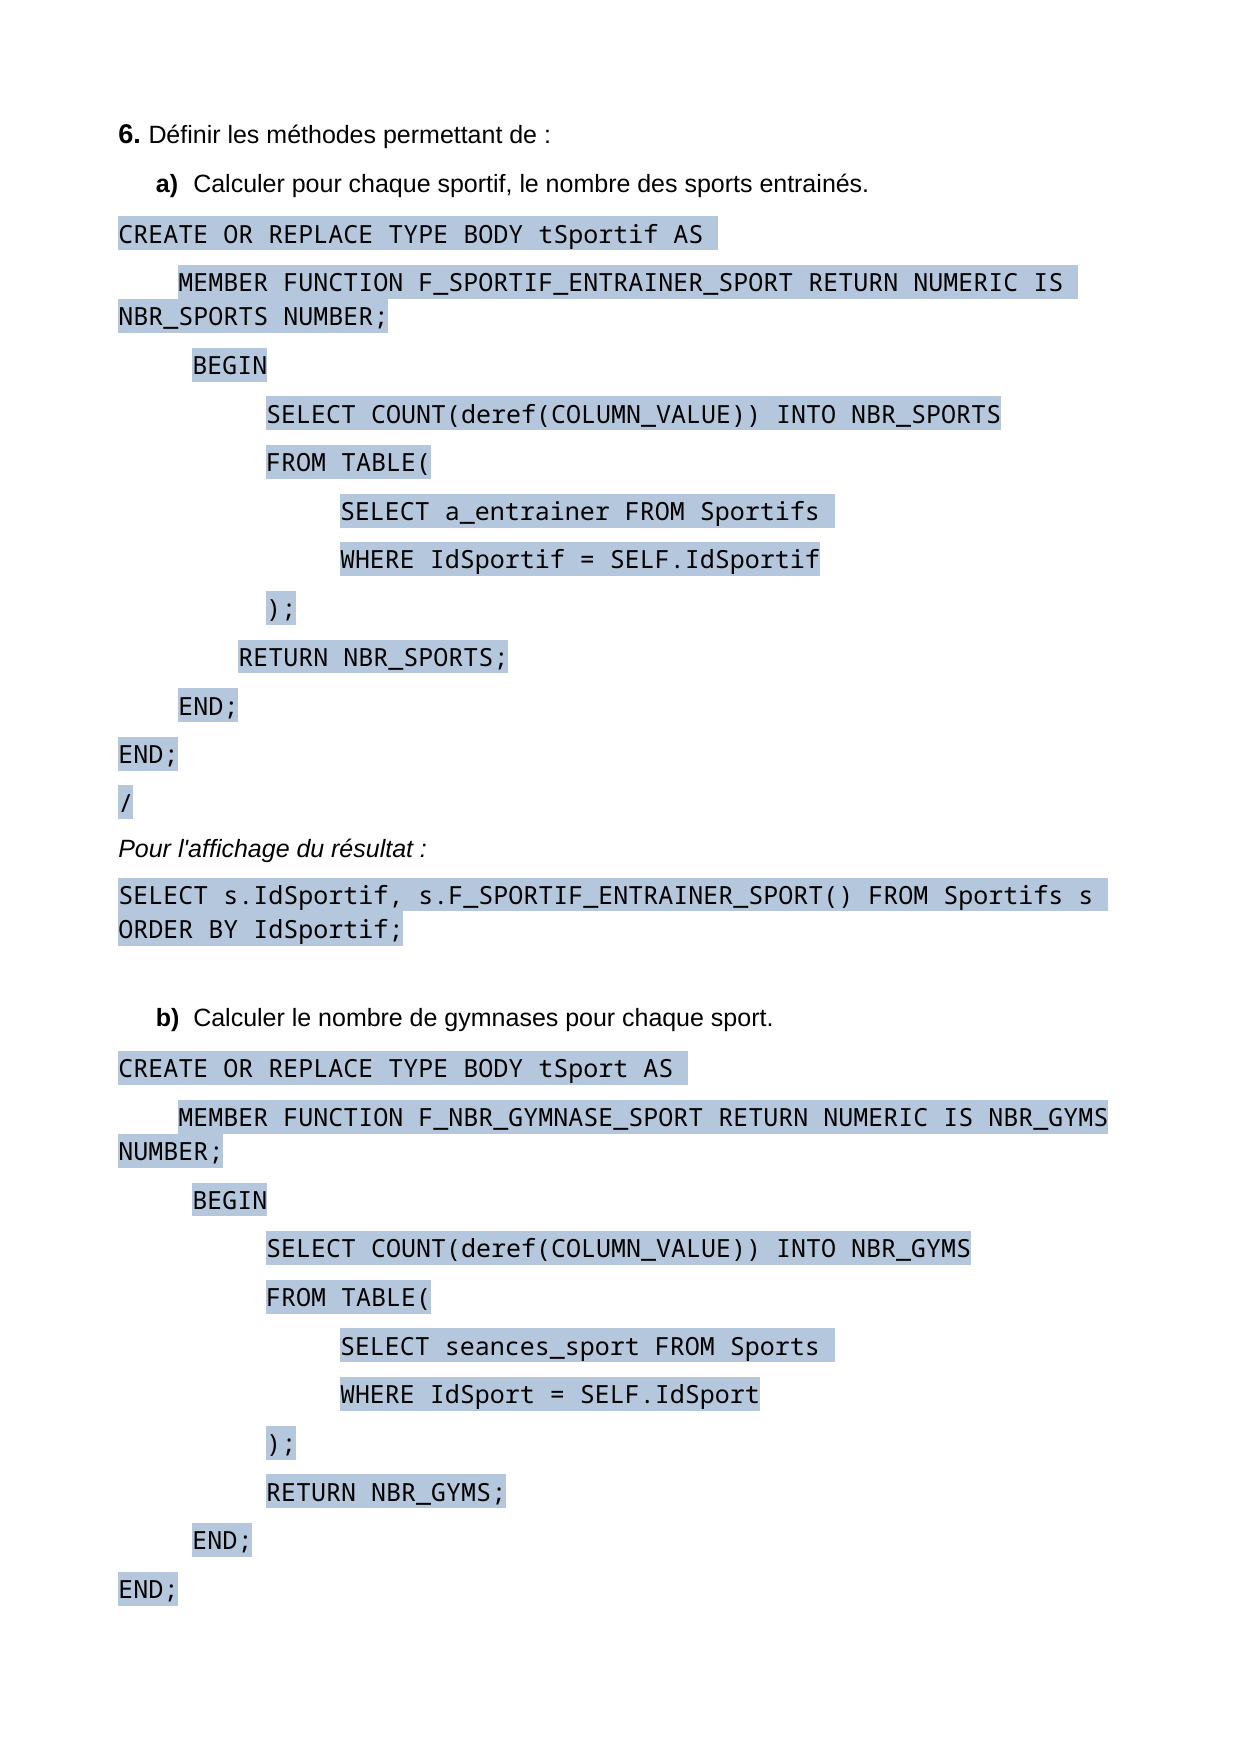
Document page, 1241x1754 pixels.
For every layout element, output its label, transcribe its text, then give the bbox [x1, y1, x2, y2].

text SELECT COUNT(deref(COLUMN_VALUE)) INTO NBR_SPORTS [118, 396, 1122, 430]
text END; [118, 688, 1122, 722]
text / [118, 785, 1122, 819]
text Pour l'affichage du résultat : [118, 834, 1122, 863]
text BEGIN [118, 1182, 1122, 1216]
text RETURN NBR_GYMS; [118, 1474, 1122, 1508]
text END; [118, 1572, 1122, 1606]
text CREATE OR REPLACE TYPE BODY tSportif AS [118, 216, 1122, 250]
text MEMBER FUNCTION F_NBR_GYMNASE_SPORT RETURN NUMERIC IS NBR_GYMS NUMBER; [118, 1100, 1122, 1168]
text END; [118, 1523, 1122, 1557]
text WHERE IdSportif = SELF.IdSportif [118, 542, 1122, 576]
text FROM TABLE( [118, 445, 1122, 479]
text RETURN NBR_SPORTS; [118, 639, 1122, 673]
text FROM TABLE( [118, 1280, 1122, 1314]
text SELECT a_entrainer FROM Sportifs [118, 493, 1122, 528]
list Calculer le nombre de gymnases pour chaque sport. [156, 1003, 1122, 1032]
text BEGIN [118, 348, 1122, 382]
text WHERE IdSport = SELF.IdSport [118, 1377, 1122, 1411]
list Calculer pour chaque sportif, le nombre des sports entrainés. [156, 169, 1122, 197]
text 6. Définir les méthodes permettant de : [118, 118, 1122, 149]
text END; [118, 737, 1122, 771]
text CREATE OR REPLACE TYPE BODY tSport AS [118, 1051, 1122, 1085]
text ); [118, 591, 1122, 625]
text ); [118, 1426, 1122, 1460]
text MEMBER FUNCTION F_SPORTIF_ENTRAINER_SPORT RETURN NUMERIC IS NBR_SPORTS NUMBER; [118, 265, 1122, 333]
text SELECT seances_sport FROM Sports [118, 1328, 1122, 1362]
text SELECT COUNT(deref(COLUMN_VALUE)) INTO NBR_GYMS [118, 1231, 1122, 1265]
text SELECT s.IdSportif, s.F_SPORTIF_ENTRAINER_SPORT() FROM Sportifs s ORDER BY IdSportif; [118, 877, 1122, 946]
